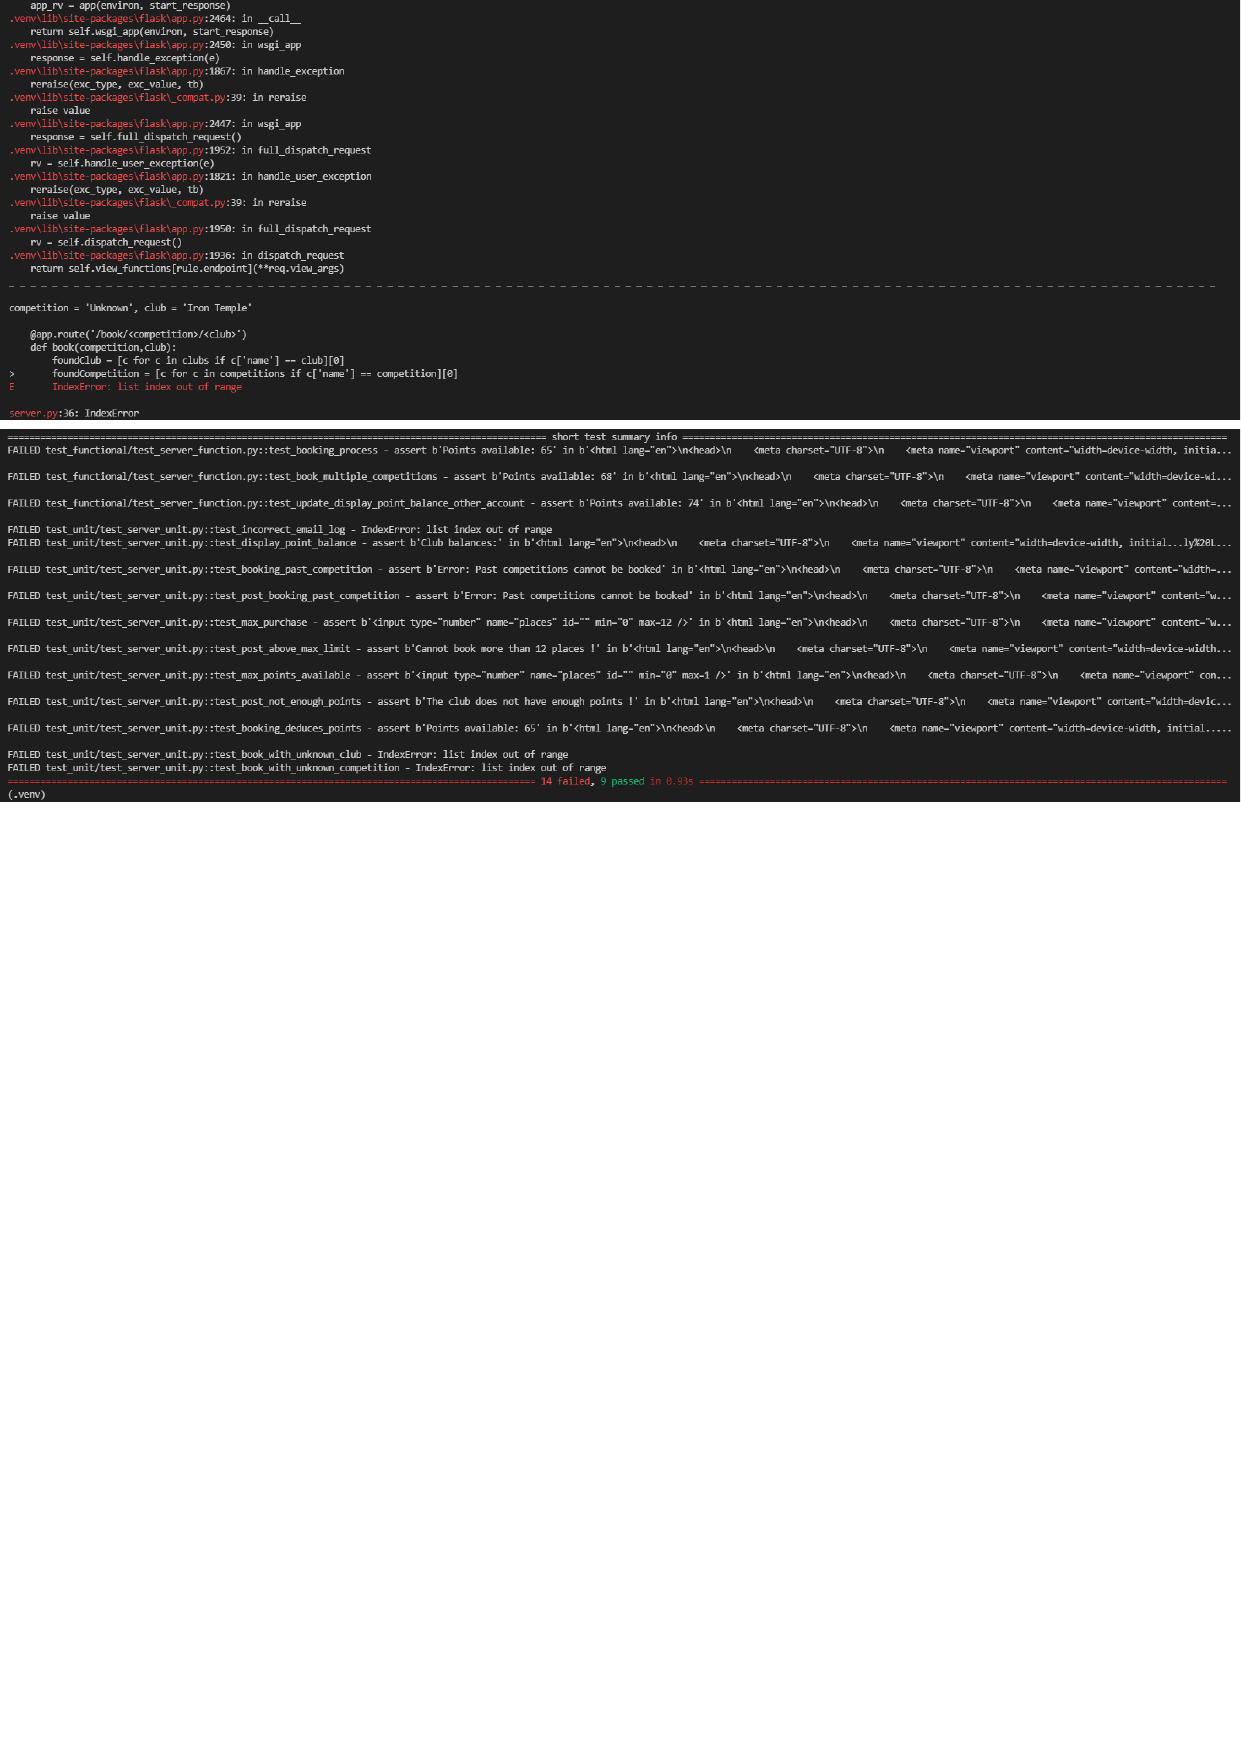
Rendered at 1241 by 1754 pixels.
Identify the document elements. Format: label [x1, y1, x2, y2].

picture [0, 0, 1241, 420]
picture [0, 429, 1241, 802]
